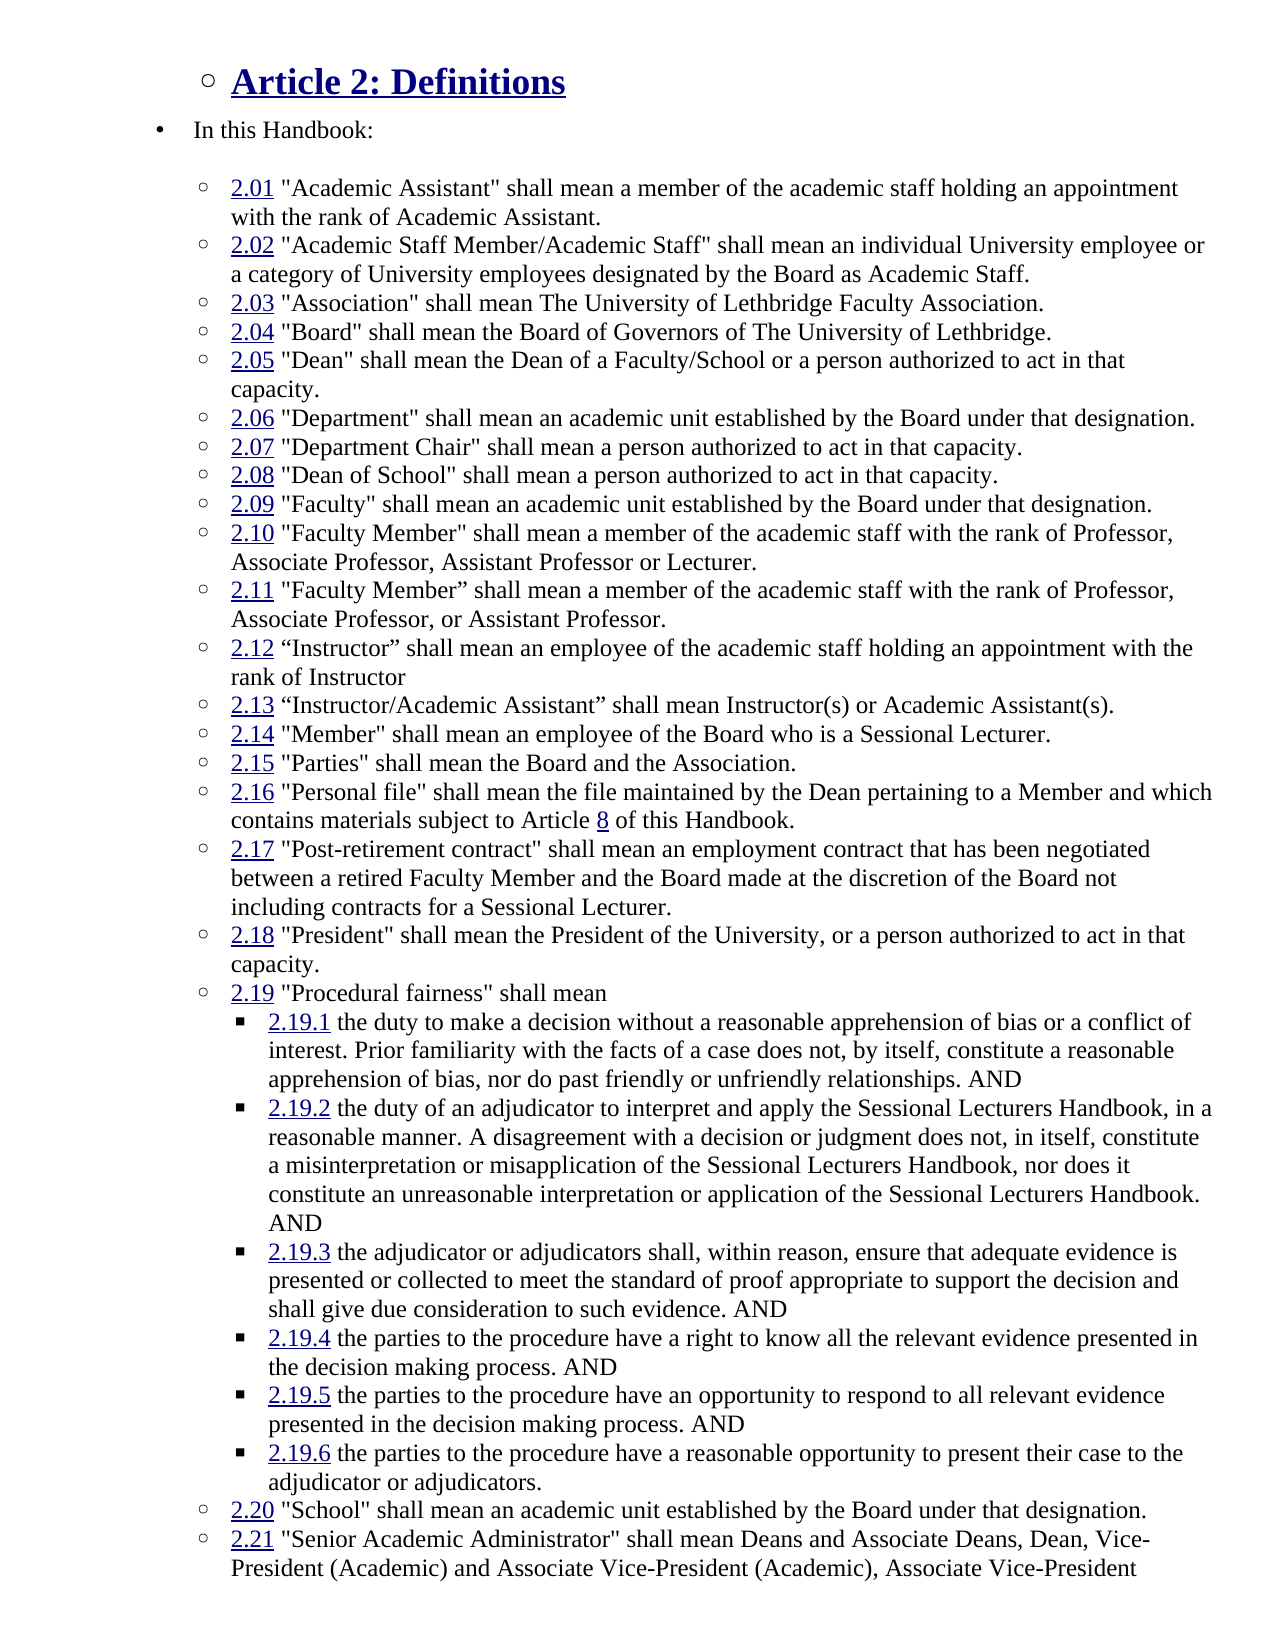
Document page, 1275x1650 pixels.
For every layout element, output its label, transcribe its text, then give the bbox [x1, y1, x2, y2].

subtitle Article 2: Definitions [193, 59, 1216, 102]
list 2.19.3 the adjudicator or adjudicators shall, within reason, ensure that adequate evidence is presented or collected to meet the standard of proof appropriate to support the decision and shall give due consideration to such evidence. AND [231, 1237, 1216, 1323]
list 2.11 "Faculty Member” shall mean a member of the academic staff with the rank of Professor, Associate Professor, or Assistant Professor. [193, 575, 1216, 633]
list 2.13 “Instructor/Academic Assistant” shall mean Instructor(s) or Academic Assistant(s). [193, 690, 1216, 719]
list 2.09 "Faculty" shall mean an academic unit established by the Board under that designation. [193, 489, 1216, 518]
list 2.16 "Personal file" shall mean the file maintained by the Dean pertaining to a Member and which contains materials subject to Article 8 of this Handbook. [193, 777, 1216, 834]
list 2.01 "Academic Assistant" shall mean a member of the academic staff holding an appointment with the rank of Academic Assistant. [193, 173, 1216, 230]
list 2.17 "Post-retirement contract" shall mean an employment contract that has been negotiated between a retired Faculty Member and the Board made at the discretion of the Board not including contracts for a Sessional Lecturer. [193, 834, 1216, 920]
list 2.19.2 the duty of an adjudicator to interpret and apply the Sessional Lecturers Handbook, in a reasonable manner. A disagreement with a decision or judgment does not, in itself, constitute a misinterpretation or misapplication of the Sessional Lecturers Handbook, nor does it constitute an unreasonable interpretation or application of the Sessional Lecturers Handbook. AND [231, 1093, 1216, 1237]
list 2.19.4 the parties to the procedure have a right to know all the relevant evidence presented in the decision making process. AND [231, 1323, 1216, 1380]
list 2.19.6 the parties to the procedure have a reasonable opportunity to present their case to the adjudicator or adjudicators. [231, 1438, 1216, 1495]
list In this Handbook: [156, 115, 1216, 143]
list 2.19 "Procedural fairness" shall mean [193, 978, 1216, 1007]
list 2.10 "Faculty Member" shall mean a member of the academic staff with the rank of Professor, Associate Professor, Assistant Professor or Lecturer. [193, 518, 1216, 575]
list 2.07 "Department Chair" shall mean a person authorized to act in that capacity. [193, 432, 1216, 460]
list 2.03 "Association" shall mean The University of Lethbridge Faculty Association. [193, 288, 1216, 317]
list 2.14 "Member" shall mean an employee of the Board who is a Sessional Lecturer. [193, 719, 1216, 748]
list 2.02 "Academic Staff Member/Academic Staff" shall mean an individual University employee or a category of University employees designated by the Board as Academic Staff. [193, 230, 1216, 288]
list 2.18 "President" shall mean the President of the University, or a person authorized to act in that capacity. [193, 920, 1216, 978]
list 2.21 "Senior Academic Administrator" shall mean Deans and Associate Deans, Dean, Vice-President (Academic) and Associate Vice-President (Academic), Associate Vice-President [193, 1524, 1216, 1582]
list 2.19.1 the duty to make a decision without a reasonable apprehension of bias or a conflict of interest. Prior familiarity with the facts of a case does not, by itself, constitute a reasonable apprehension of bias, nor do past friendly or unfriendly relationships. AND [231, 1007, 1216, 1093]
list 2.08 "Dean of School" shall mean a person authorized to act in that capacity. [193, 460, 1216, 489]
list 2.12 “Instructor” shall mean an employee of the academic staff holding an appointment with the rank of Instructor [193, 633, 1216, 690]
list 2.06 "Department" shall mean an academic unit established by the Board under that designation. [193, 403, 1216, 432]
list 2.04 "Board" shall mean the Board of Governors of The University of Lethbridge. [193, 317, 1216, 345]
list 2.15 "Parties" shall mean the Board and the Association. [193, 748, 1216, 777]
list 2.20 "School" shall mean an academic unit established by the Board under that designation. [193, 1495, 1216, 1524]
list 2.19.5 the parties to the procedure have an opportunity to respond to all relevant evidence presented in the decision making process. AND [231, 1380, 1216, 1438]
list 2.05 "Dean" shall mean the Dean of a Faculty/School or a person authorized to act in that capacity. [193, 345, 1216, 403]
